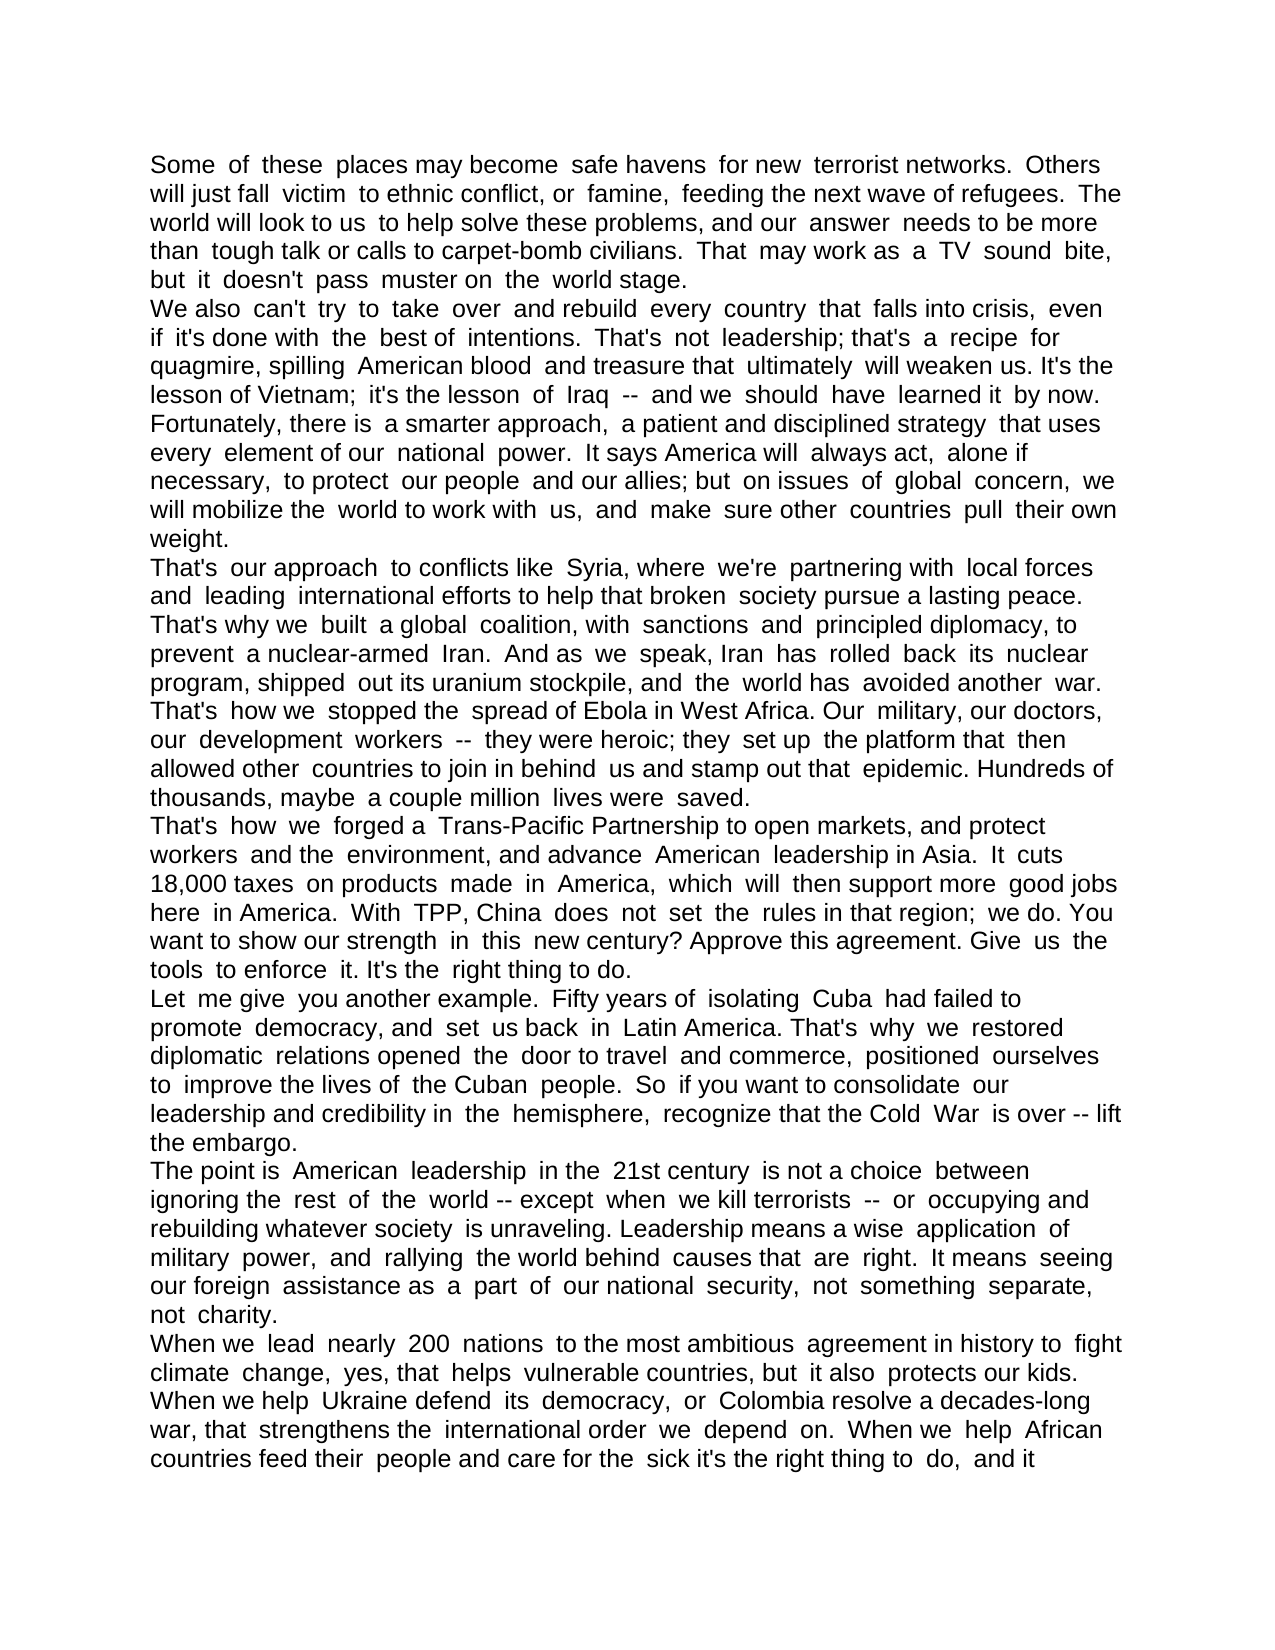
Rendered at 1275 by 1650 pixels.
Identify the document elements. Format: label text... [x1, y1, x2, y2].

text That's our approach to conflicts like Syria, where we're partnering with local forces and leading international efforts to help that broken society pursue a lasting peace. [150, 552, 1125, 610]
text That's how we stopped the spread of Ebola in West Africa. Our military, our doctors, our development workers -- they were heroic; they set up the platform that then allowed other countries to join in behind us and stamp out that epidemic. Hundreds of thousands, maybe a couple million lives were saved. [150, 696, 1125, 811]
text That's why we built a global coalition, with sanctions and principled diplomacy, to prevent a nuclear-armed Iran. And as we speak, Iran has rolled back its nuclear program, shipped out its uranium stockpile, and the world has avoided another war. [150, 610, 1125, 696]
text That's how we forged a Trans-Pacific Partnership to open markets, and protect workers and the environment, and advance American leadership in Asia. It cuts 18,000 taxes on products made in America, which will then support more good jobs here in America. With TPP, China does not set the rules in that region; we do. You want to show our strength in this new century? Approve this agreement. Give us the tools to enforce it. It's the right thing to do. [150, 811, 1125, 984]
text Some of these places may become safe havens for new terrorist networks. Others will just fall victim to ethnic conflict, or famine, feeding the next wave of refugees. The world will look to us to help solve these problems, and our answer needs to be more than tough talk or calls to carpet-bomb civilians. That may work as a TV sound bite, but it doesn't pass muster on the world stage. [150, 150, 1125, 294]
text Let me give you another example. Fifty years of isolating Cuba had failed to promote democracy, and set us back in Latin America. That's why we restored diplomatic relations opened the door to travel and commerce, positioned ourselves to improve the lives of the Cuban people. So if you want to consolidate our leadership and credibility in the hemisphere, recognize that the Cold War is over -- lift the embargo. [150, 984, 1125, 1156]
text Fortunately, there is a smarter approach, a patient and disciplined strategy that uses every element of our national power. It says America will always act, alone if necessary, to protect our people and our allies; but on issues of global concern, we will mobilize the world to work with us, and make sure other countries pull their own weight. [150, 409, 1125, 552]
text When we lead nearly 200 nations to the most ambitious agreement in history to fight climate change, yes, that helps vulnerable countries, but it also protects our kids. When we help Ukraine defend its democracy, or Colombia resolve a decades-long war, that strengthens the international order we depend on. When we help African countries feed their people and care for the sick it's the right thing to do, and it [150, 1329, 1125, 1472]
text We also can't try to take over and rebuild every country that falls into crisis, even if it's done with the best of intentions. That's not leadership; that's a recipe for quagmire, spilling American blood and treasure that ultimately will weaken us. It's the lesson of Vietnam; it's the lesson of Iraq -- and we should have learned it by now. [150, 294, 1125, 409]
text The point is American leadership in the 21st century is not a choice between ignoring the rest of the world -- except when we kill terrorists -- or occupying and rebuilding whatever society is unraveling. Leadership means a wise application of military power, and rallying the world behind causes that are right. It means seeing our foreign assistance as a part of our national security, not something separate, not charity. [150, 1156, 1125, 1329]
